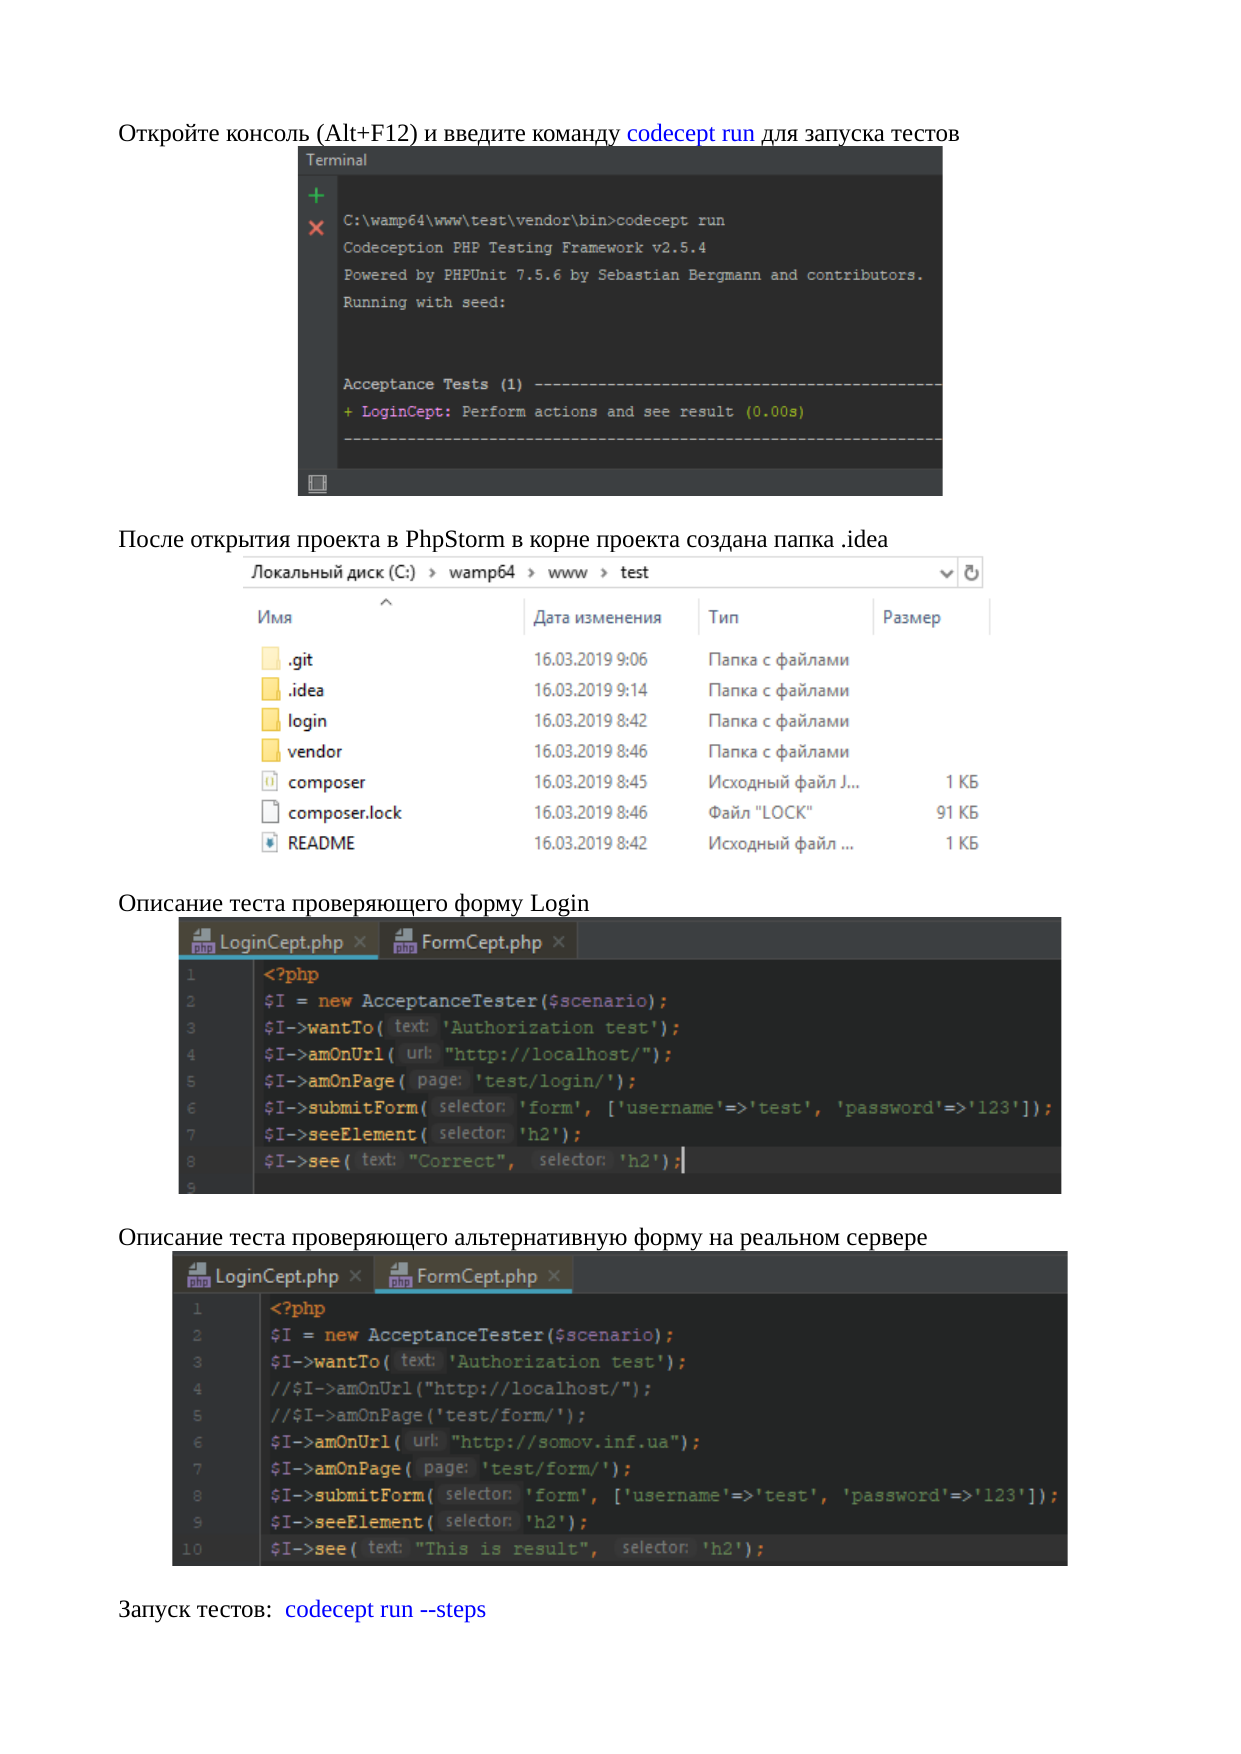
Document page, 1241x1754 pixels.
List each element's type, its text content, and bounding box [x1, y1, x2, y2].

text Запуск тестов: codecept run --steps [118, 1594, 1122, 1623]
picture [172, 1251, 1068, 1566]
picture [297, 146, 943, 496]
text Откройте консоль (Alt+F12) и введите команду codecept run для запуска тестов [118, 118, 1122, 147]
text Описание теста проверяющего форму Login [118, 553, 1122, 917]
picture [178, 917, 1062, 1194]
text После открытия проекта в PhpStorm в корне проекта создана папка .idea [118, 524, 1122, 553]
picture [243, 552, 998, 889]
text Описание теста проверяющего альтернативную форму на реальном сервере [118, 1222, 1122, 1251]
